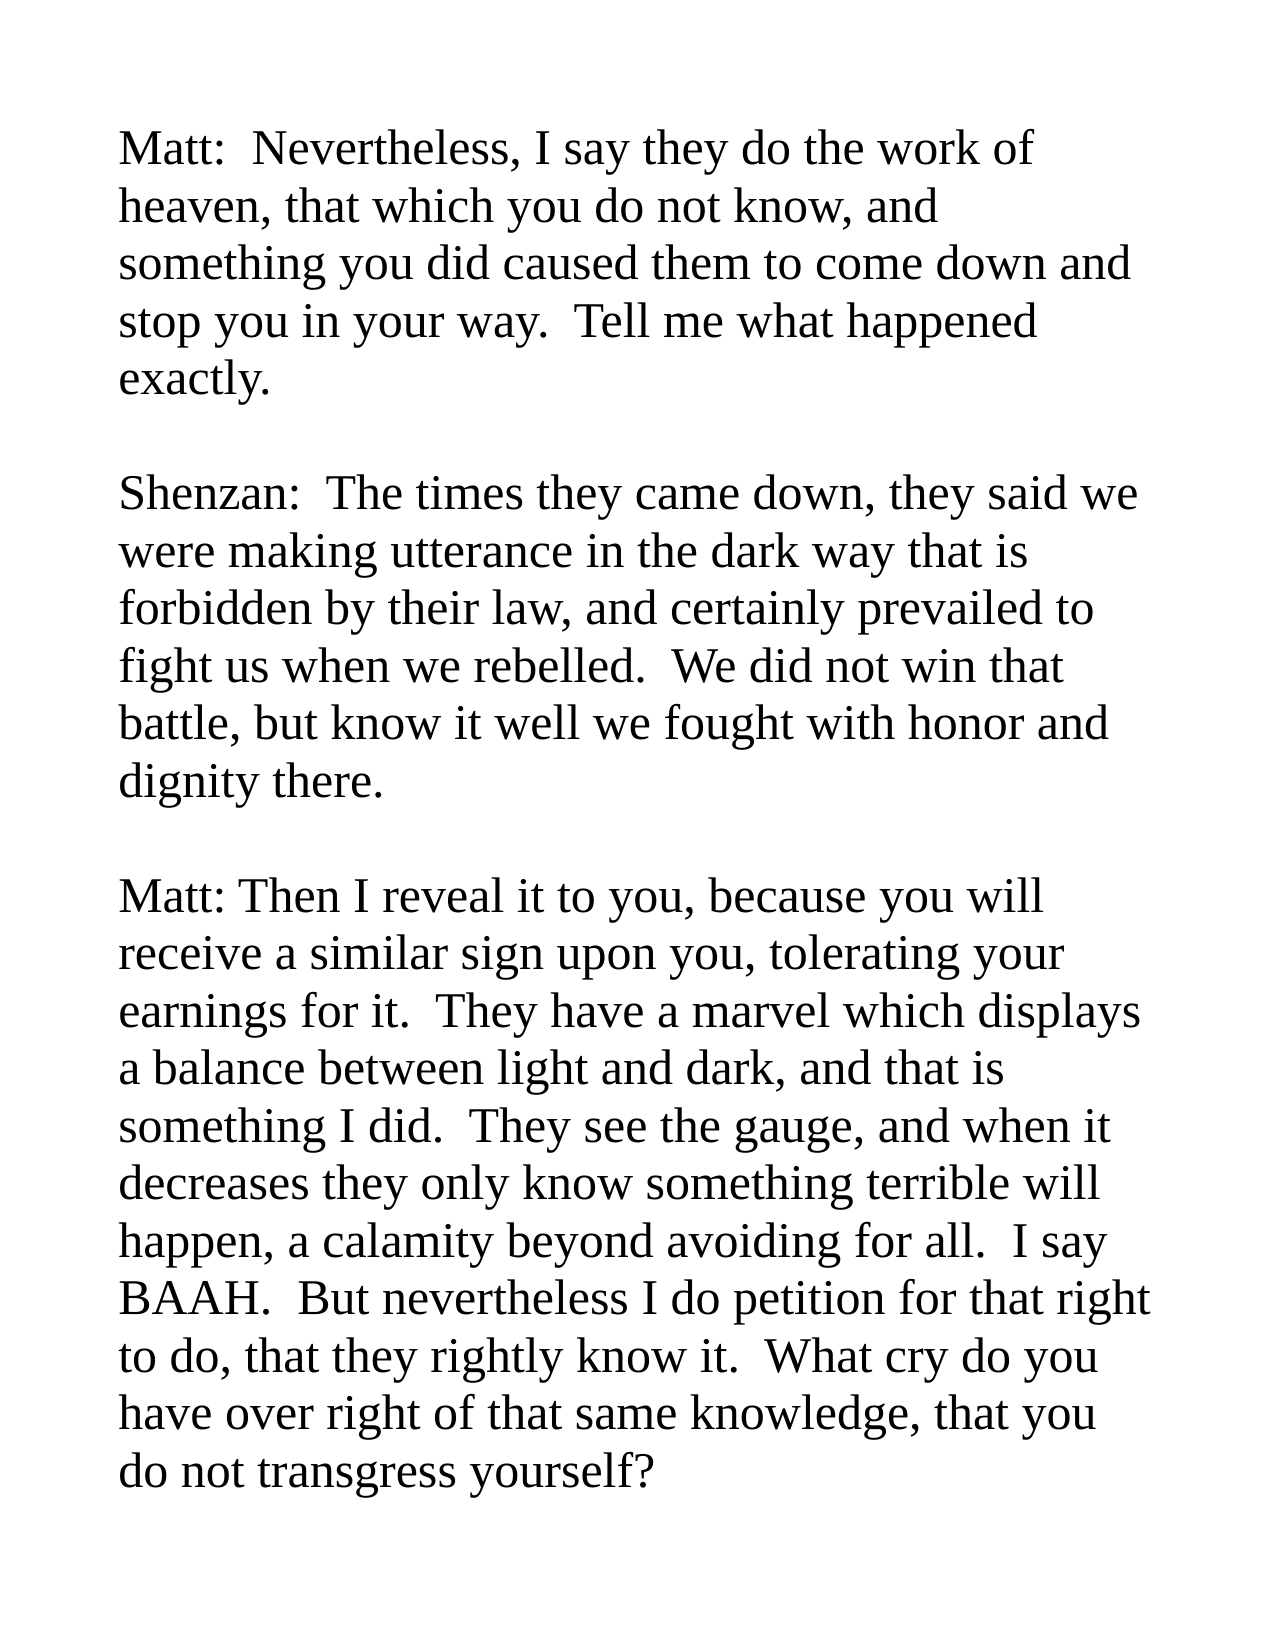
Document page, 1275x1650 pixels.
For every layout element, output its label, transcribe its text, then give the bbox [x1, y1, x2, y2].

text Matt: Nevertheless, I say they do the work of heaven, that which you do not know, and something you did caused them to come down and stop you in your way. Tell me what happened exactly. [118, 118, 1157, 406]
text Matt: Then I reveal it to you, because you will receive a similar sign upon you, tolerating your earnings for it. They have a marvel which displays a balance between light and dark, and that is something I did. They see the gauge, and when it decreases they only know something terrible will happen, a calamity beyond avoiding for all. I say BAAH. But nevertheless I do petition for that right to do, that they rightly know it. What cry do you have over right of that same knowledge, that you do not transgress yourself? [118, 866, 1157, 1498]
text Shenzan: The times they came down, they said we were making utterance in the dark way that is forbidden by their law, and certainly prevailed to fight us when we rebelled. We did not win that battle, but know it well we fought with honor and dignity there. [118, 463, 1157, 808]
